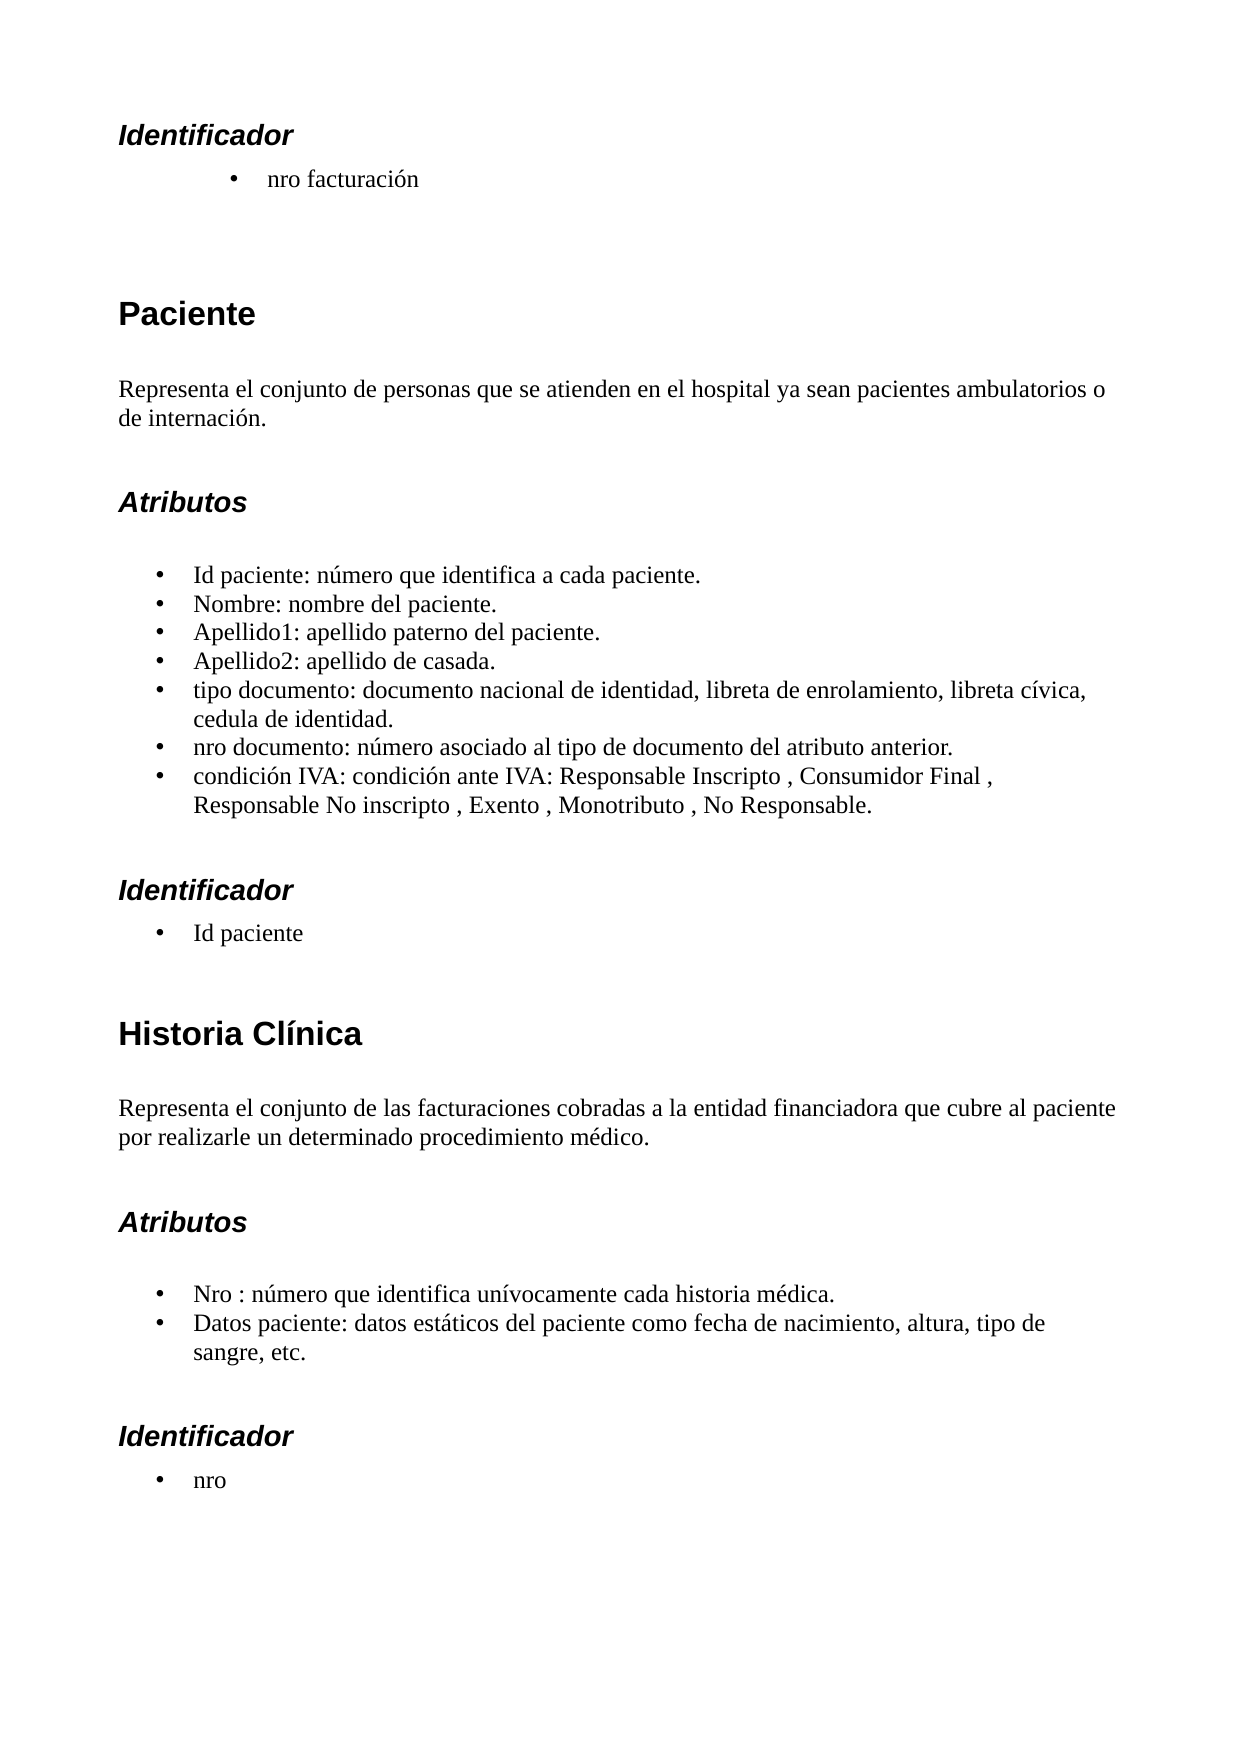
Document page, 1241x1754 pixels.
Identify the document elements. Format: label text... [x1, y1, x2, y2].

list Datos paciente: datos estáticos del paciente como fecha de nacimiento, altura, tipo de sangre, etc. [156, 1308, 1122, 1366]
subtitle Identificador [118, 118, 1122, 152]
list nro facturación [229, 164, 1122, 193]
list nro [156, 1466, 1122, 1494]
list Apellido2: apellido de casada. [156, 646, 1122, 675]
subtitle Identificador [118, 872, 1122, 906]
list Apellido1: apellido paterno del paciente. [156, 617, 1122, 646]
subtitle Atributos [118, 1205, 1122, 1238]
list nro documento: número asociado al tipo de documento del atributo anterior. [156, 732, 1122, 761]
text Representa el conjunto de personas que se atienden en el hospital ya sean pacientes ambulatorios o de internación. [118, 374, 1122, 431]
subtitle Paciente [118, 294, 1122, 333]
subtitle Historia Clínica [118, 1013, 1122, 1052]
text Representa el conjunto de las facturaciones cobradas a la entidad financiadora que cubre al paciente por realizarle un determinado procedimiento médico. [118, 1093, 1122, 1151]
subtitle Identificador [118, 1419, 1122, 1453]
list tipo documento: documento nacional de identidad, libreta de enrolamiento, libreta cívica, cedula de identidad. [156, 675, 1122, 732]
list Nombre: nombre del paciente. [156, 589, 1122, 617]
list Id paciente [156, 918, 1122, 947]
list Nro : número que identifica unívocamente cada historia médica. [156, 1279, 1122, 1308]
list Id paciente: número que identifica a cada paciente. [156, 560, 1122, 589]
subtitle Atributos [118, 485, 1122, 519]
list condición IVA: condición ante IVA: Responsable Inscripto , Consumidor Final , Responsable No inscripto , Exento , Monotributo , No Responsable. [156, 761, 1122, 819]
